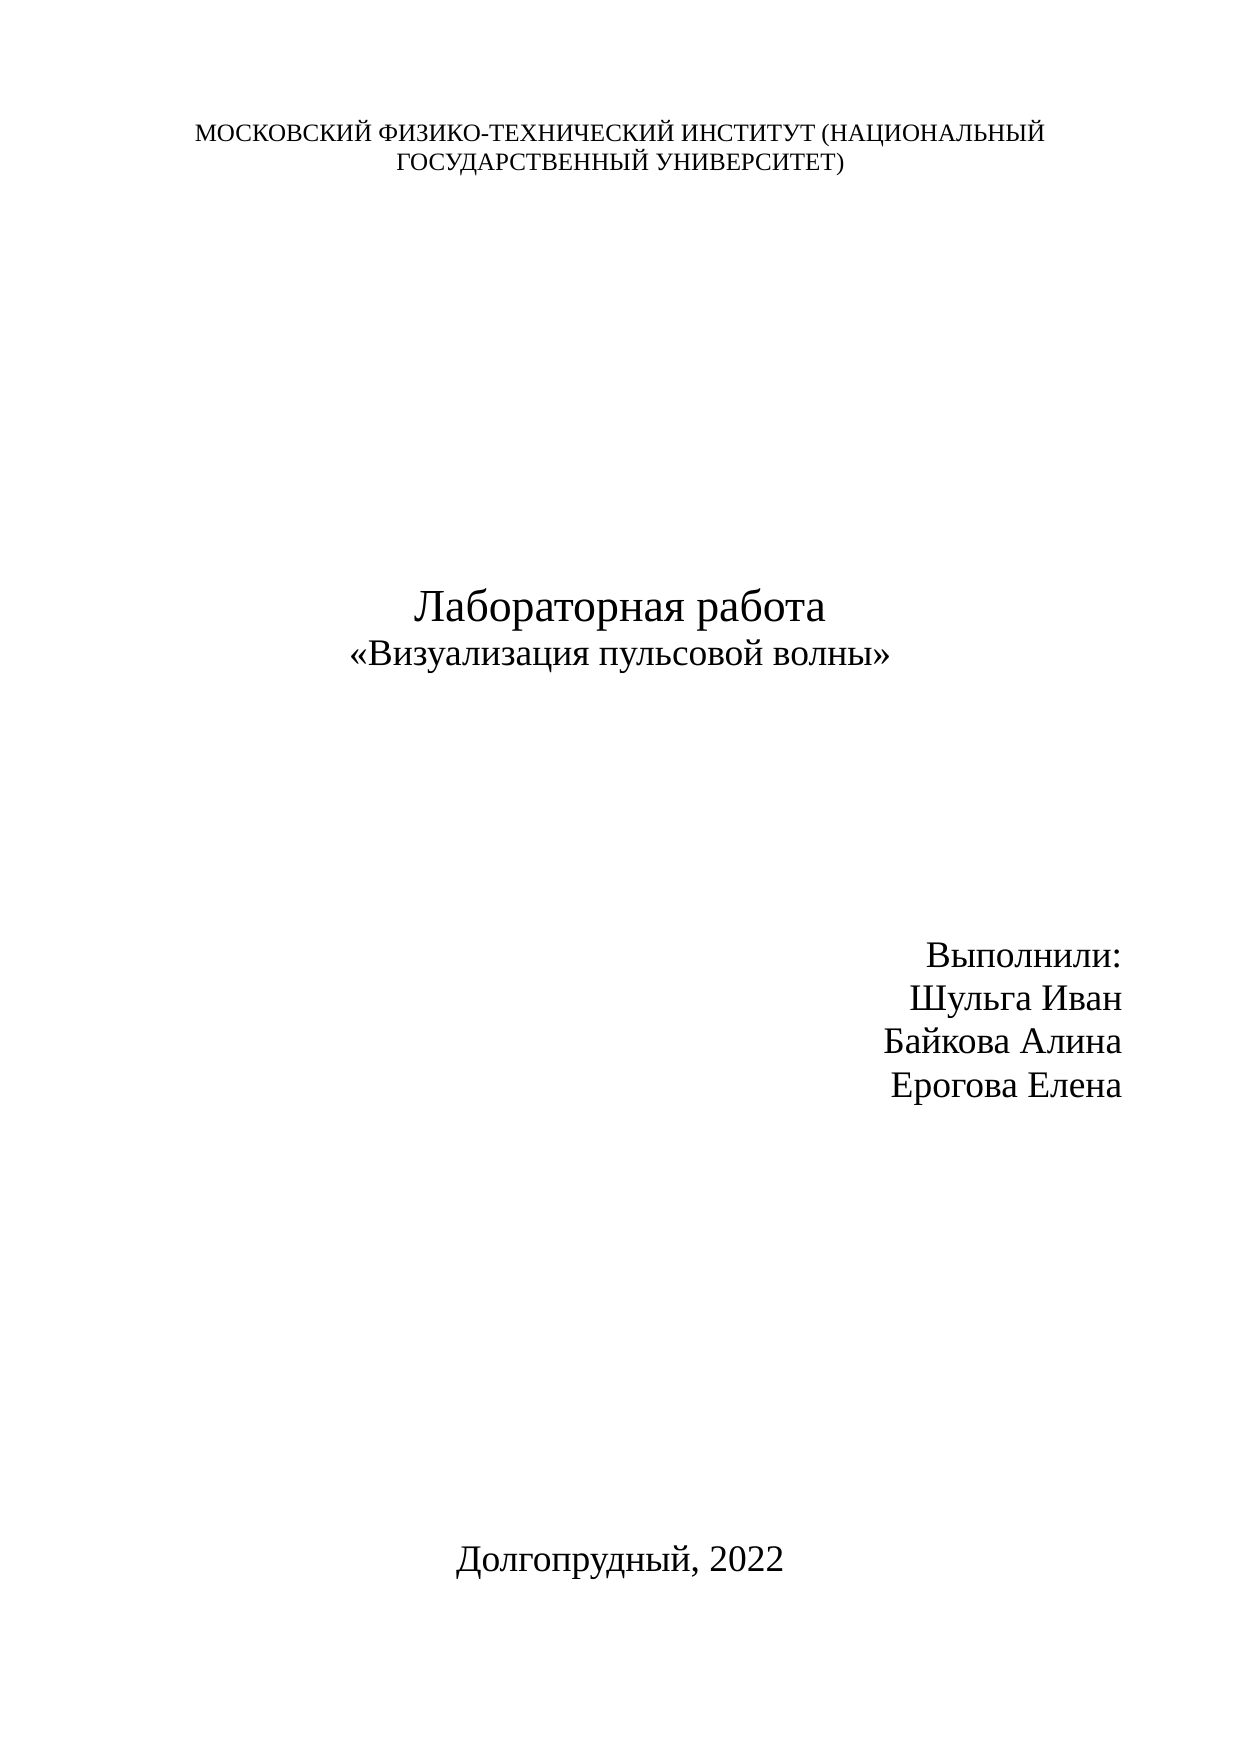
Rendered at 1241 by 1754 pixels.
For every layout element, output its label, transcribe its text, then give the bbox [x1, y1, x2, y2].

text Выполнили: [118, 933, 1122, 976]
text Долгопрудный, 2022 [118, 1536, 1122, 1579]
text МОСКОВСКИЙ ФИЗИКО-ТЕХНИЧЕСКИЙ ИНСТИТУТ (НАЦИОНАЛЬНЫЙ ГОСУДАРСТВЕННЫЙ УНИВЕРСИТЕТ) [118, 118, 1122, 176]
text Ерогова Елена [118, 1062, 1122, 1105]
text Шульга Иван [118, 976, 1122, 1019]
text «Визуализация пульсовой волны» [118, 631, 1122, 674]
text Лабораторная работа [118, 578, 1122, 631]
text Байкова Алина [118, 1019, 1122, 1062]
